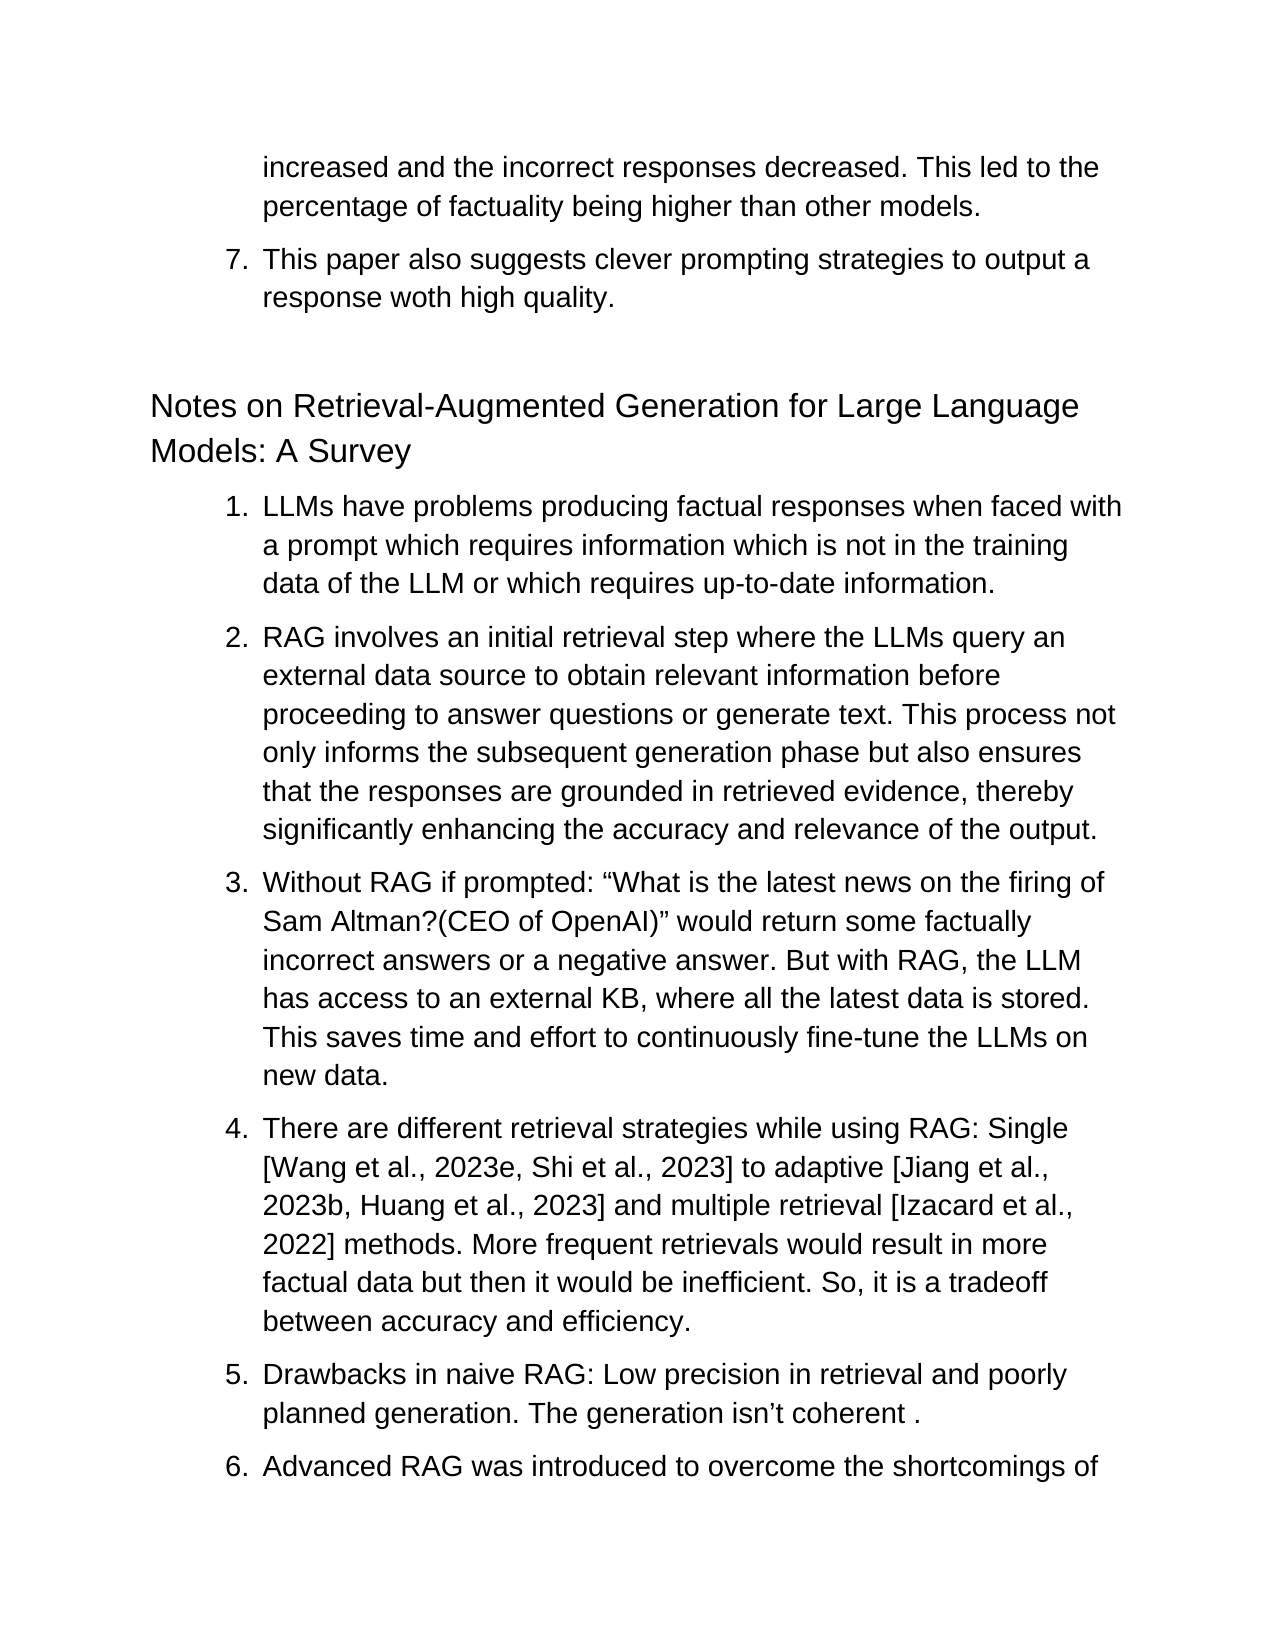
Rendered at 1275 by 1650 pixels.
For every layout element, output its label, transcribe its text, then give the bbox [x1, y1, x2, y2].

list Drawbacks in naive RAG: Low precision in retrieval and poorly planned generation. The generation isn’t coherent . [225, 1357, 1125, 1429]
list There are different retrieval strategies while using RAG: Single [Wang et al., 2023e, Shi et al., 2023] to adaptive [Jiang et al., 2023b, Huang et al., 2023] and multiple retrieval [Izacard et al., 2022] methods. More frequent retrievals would result in more factual data but then it would be inefficient. So, it is a tradeoff between accuracy and efficiency. [225, 1111, 1125, 1337]
list Without RAG if prompted: “What is the latest news on the firing of Sam Altman?(CEO of OpenAI)” would return some factually incorrect answers or a negative answer. But with RAG, the LLM has access to an external KB, where all the latest data is stored. This saves time and effort to continuously fine-tune the LLMs on new data. [225, 865, 1125, 1092]
list increased and the incorrect responses decreased. This led to the percentage of factuality being higher than other models. [225, 150, 1125, 222]
list LLMs have problems producing factual responses when faced with a prompt which requires information which is not in the training data of the LLM or which requires up-to-date information. [225, 489, 1125, 600]
text Notes on Retrieval-Augmented Generation for Large Language Models: A Survey [150, 386, 1125, 469]
list Advanced RAG was introduced to overcome the shortcomings of [225, 1449, 1125, 1482]
list RAG involves an initial retrieval step where the LLMs query an external data source to obtain relevant information before proceeding to answer questions or generate text. This process not only informs the subsequent generation phase but also ensures that the responses are grounded in retrieved evidence, thereby significantly enhancing the accuracy and relevance of the output. [225, 619, 1125, 846]
list This paper also suggests clever prompting strategies to output a response woth high quality. [225, 242, 1125, 314]
